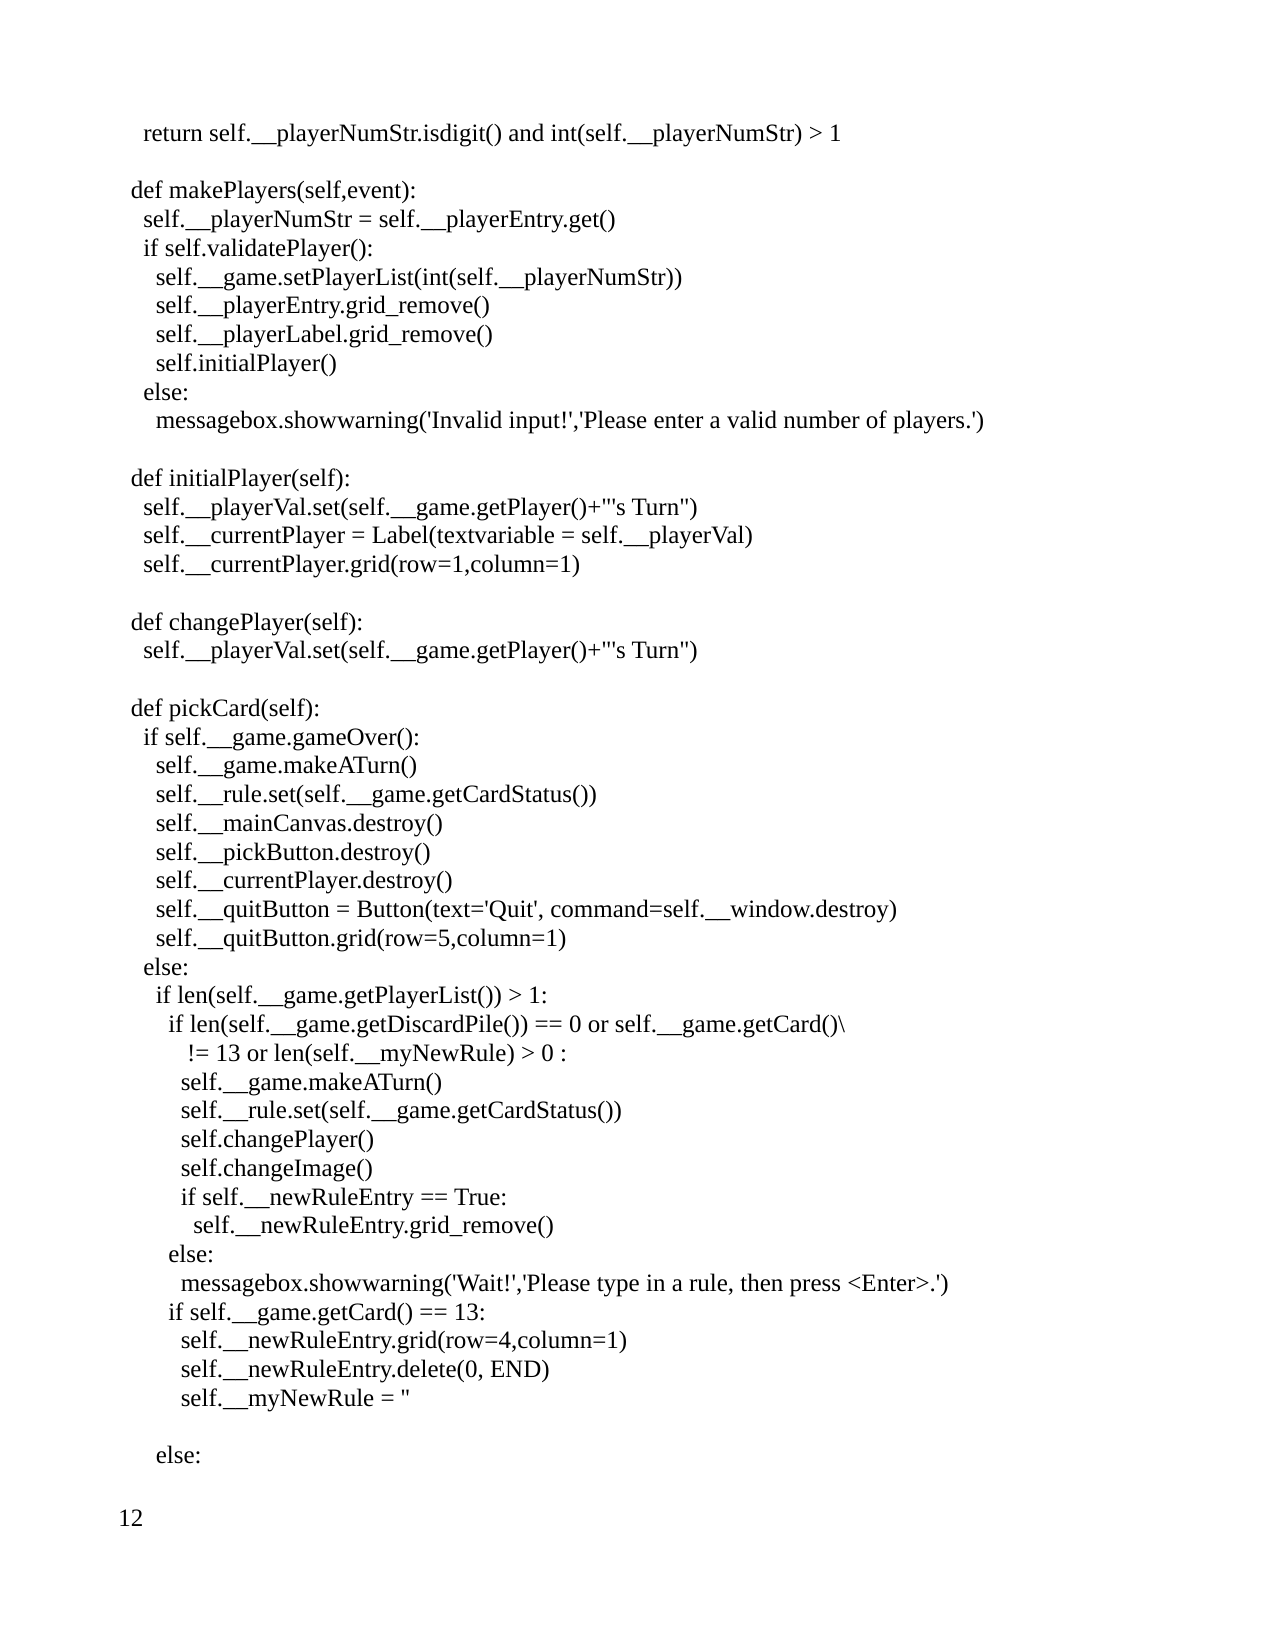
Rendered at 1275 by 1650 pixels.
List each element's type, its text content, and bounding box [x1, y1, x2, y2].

text self.changeImage() [118, 1153, 1157, 1182]
text != 13 or len(self.__myNewRule) > 0 : [118, 1038, 1157, 1067]
text messagebox.showwarning('Wait!','Please type in a rule, then press <Enter>.') [118, 1268, 1157, 1297]
text self.__playerNumStr = self.__playerEntry.get() [118, 204, 1157, 233]
text self.__playerVal.set(self.__game.getPlayer()+"'s Turn") [118, 636, 1157, 664]
text self.__myNewRule = '' [118, 1383, 1157, 1412]
text def pickCard(self): [118, 693, 1157, 722]
text self.__game.makeATurn() [118, 1067, 1157, 1096]
text else: [118, 1239, 1157, 1268]
text self.initialPlayer() [118, 348, 1157, 377]
text if self.__game.gameOver(): [118, 722, 1157, 751]
text else: [118, 952, 1157, 981]
text return self.__playerNumStr.isdigit() and int(self.__playerNumStr) > 1 [118, 118, 1157, 147]
text self.__quitButton = Button(text='Quit', command=self.__window.destroy) [118, 894, 1157, 923]
text messagebox.showwarning('Invalid input!','Please enter a valid number of players.') [118, 406, 1157, 434]
text self.__currentPlayer = Label(textvariable = self.__playerVal) [118, 521, 1157, 549]
text self.__pickButton.destroy() [118, 837, 1157, 866]
text self.changePlayer() [118, 1124, 1157, 1153]
text if self.__game.getCard() == 13: [118, 1297, 1157, 1326]
text self.__quitButton.grid(row=5,column=1) [118, 923, 1157, 952]
text self.__newRuleEntry.grid(row=4,column=1) [118, 1326, 1157, 1354]
text self.__currentPlayer.destroy() [118, 866, 1157, 894]
text self.__game.makeATurn() [118, 751, 1157, 779]
text self.__playerVal.set(self.__game.getPlayer()+"'s Turn") [118, 492, 1157, 521]
text if self.__newRuleEntry == True: [118, 1182, 1157, 1211]
text def makePlayers(self,event): [118, 176, 1157, 204]
text if self.validatePlayer(): [118, 233, 1157, 262]
text else: [118, 377, 1157, 406]
text self.__newRuleEntry.delete(0, END) [118, 1354, 1157, 1383]
text def changePlayer(self): [118, 607, 1157, 636]
text self.__playerLabel.grid_remove() [118, 319, 1157, 348]
text if len(self.__game.getDiscardPile()) == 0 or self.__game.getCard()\ [118, 1009, 1157, 1038]
text self.__playerEntry.grid_remove() [118, 291, 1157, 319]
text self.__currentPlayer.grid(row=1,column=1) [118, 549, 1157, 578]
text def initialPlayer(self): [118, 463, 1157, 492]
text self.__newRuleEntry.grid_remove() [118, 1211, 1157, 1239]
text self.__game.setPlayerList(int(self.__playerNumStr)) [118, 262, 1157, 291]
text else: [118, 1441, 1157, 1469]
text self.__rule.set(self.__game.getCardStatus()) [118, 1096, 1157, 1124]
text self.__rule.set(self.__game.getCardStatus()) [118, 779, 1157, 808]
text if len(self.__game.getPlayerList()) > 1: [118, 981, 1157, 1009]
text self.__mainCanvas.destroy() [118, 808, 1157, 837]
